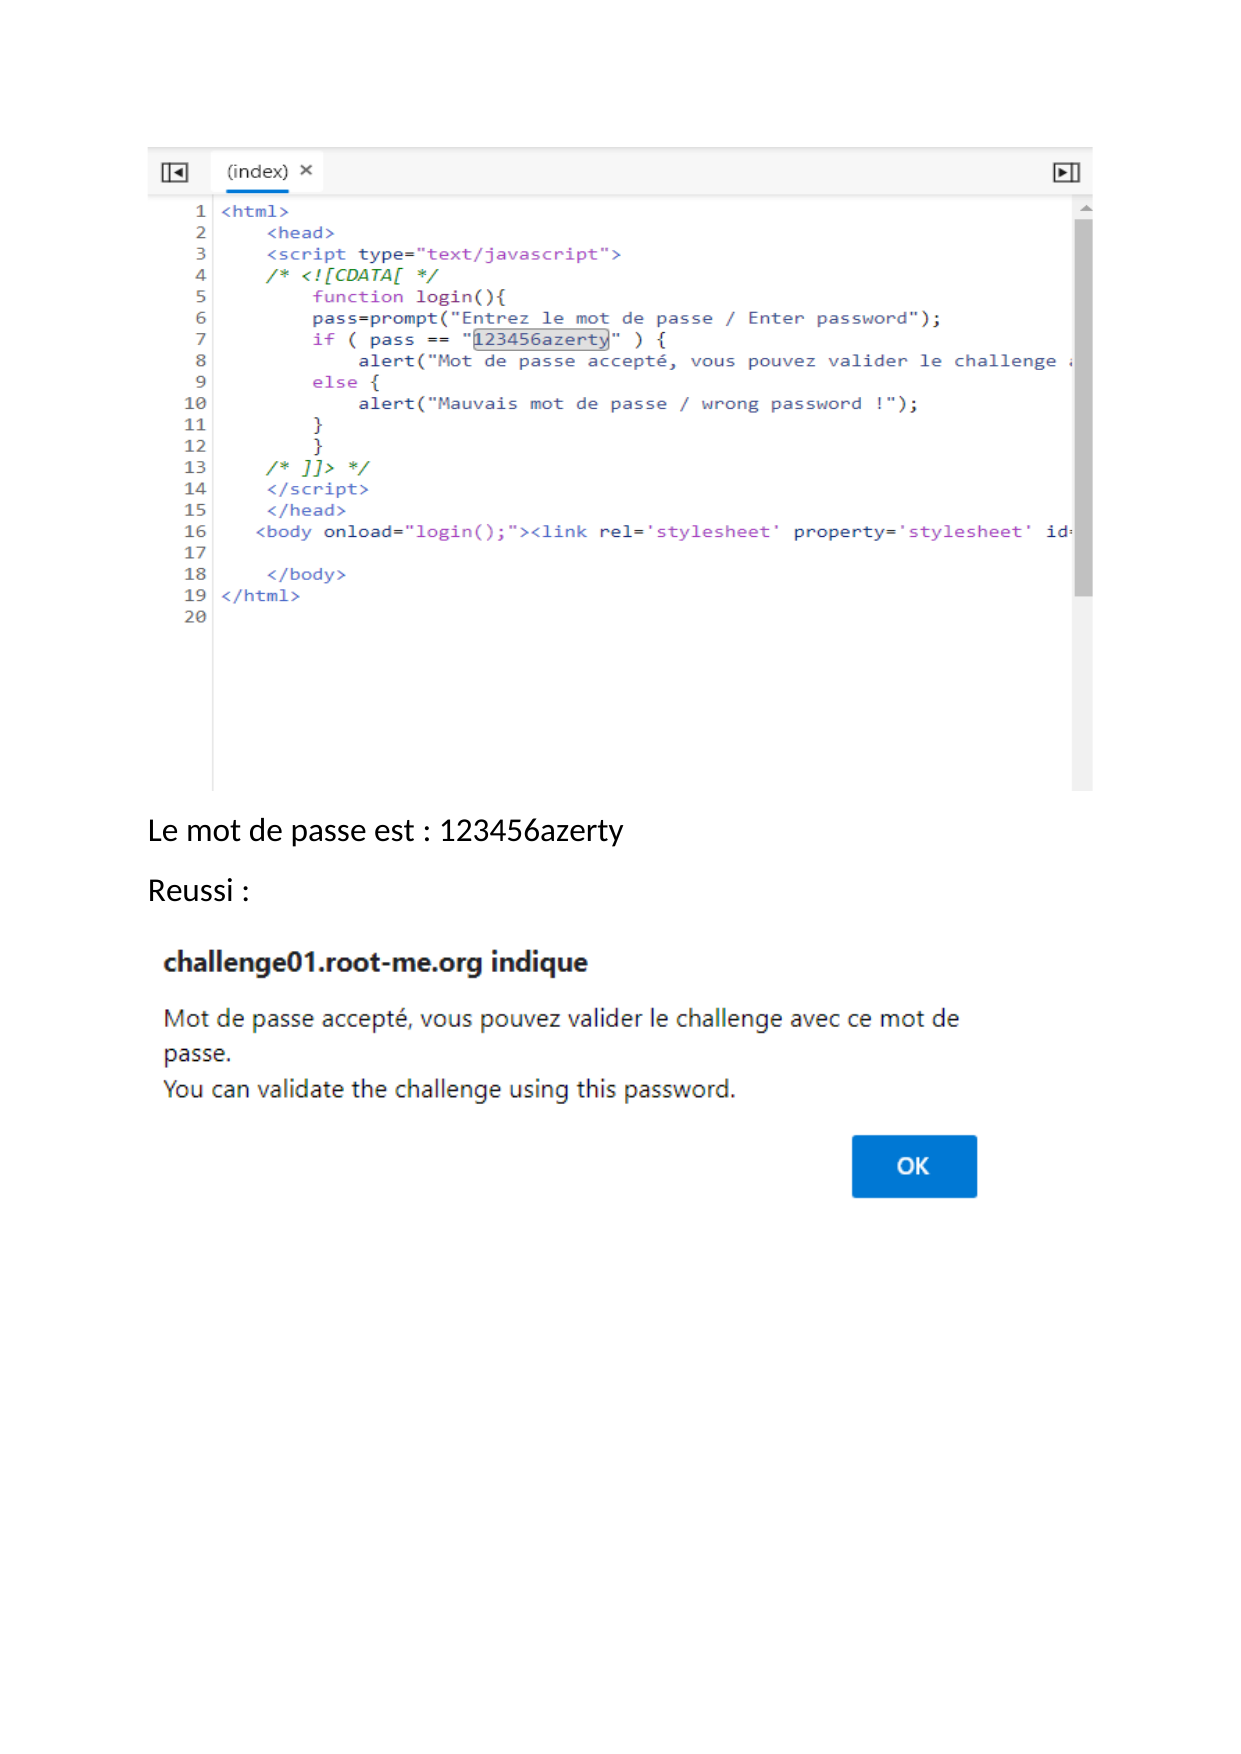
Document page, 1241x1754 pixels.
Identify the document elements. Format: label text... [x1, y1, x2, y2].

text Reussi : [148, 869, 1093, 909]
text Le mot de passe est : 123456azerty [148, 809, 1093, 849]
